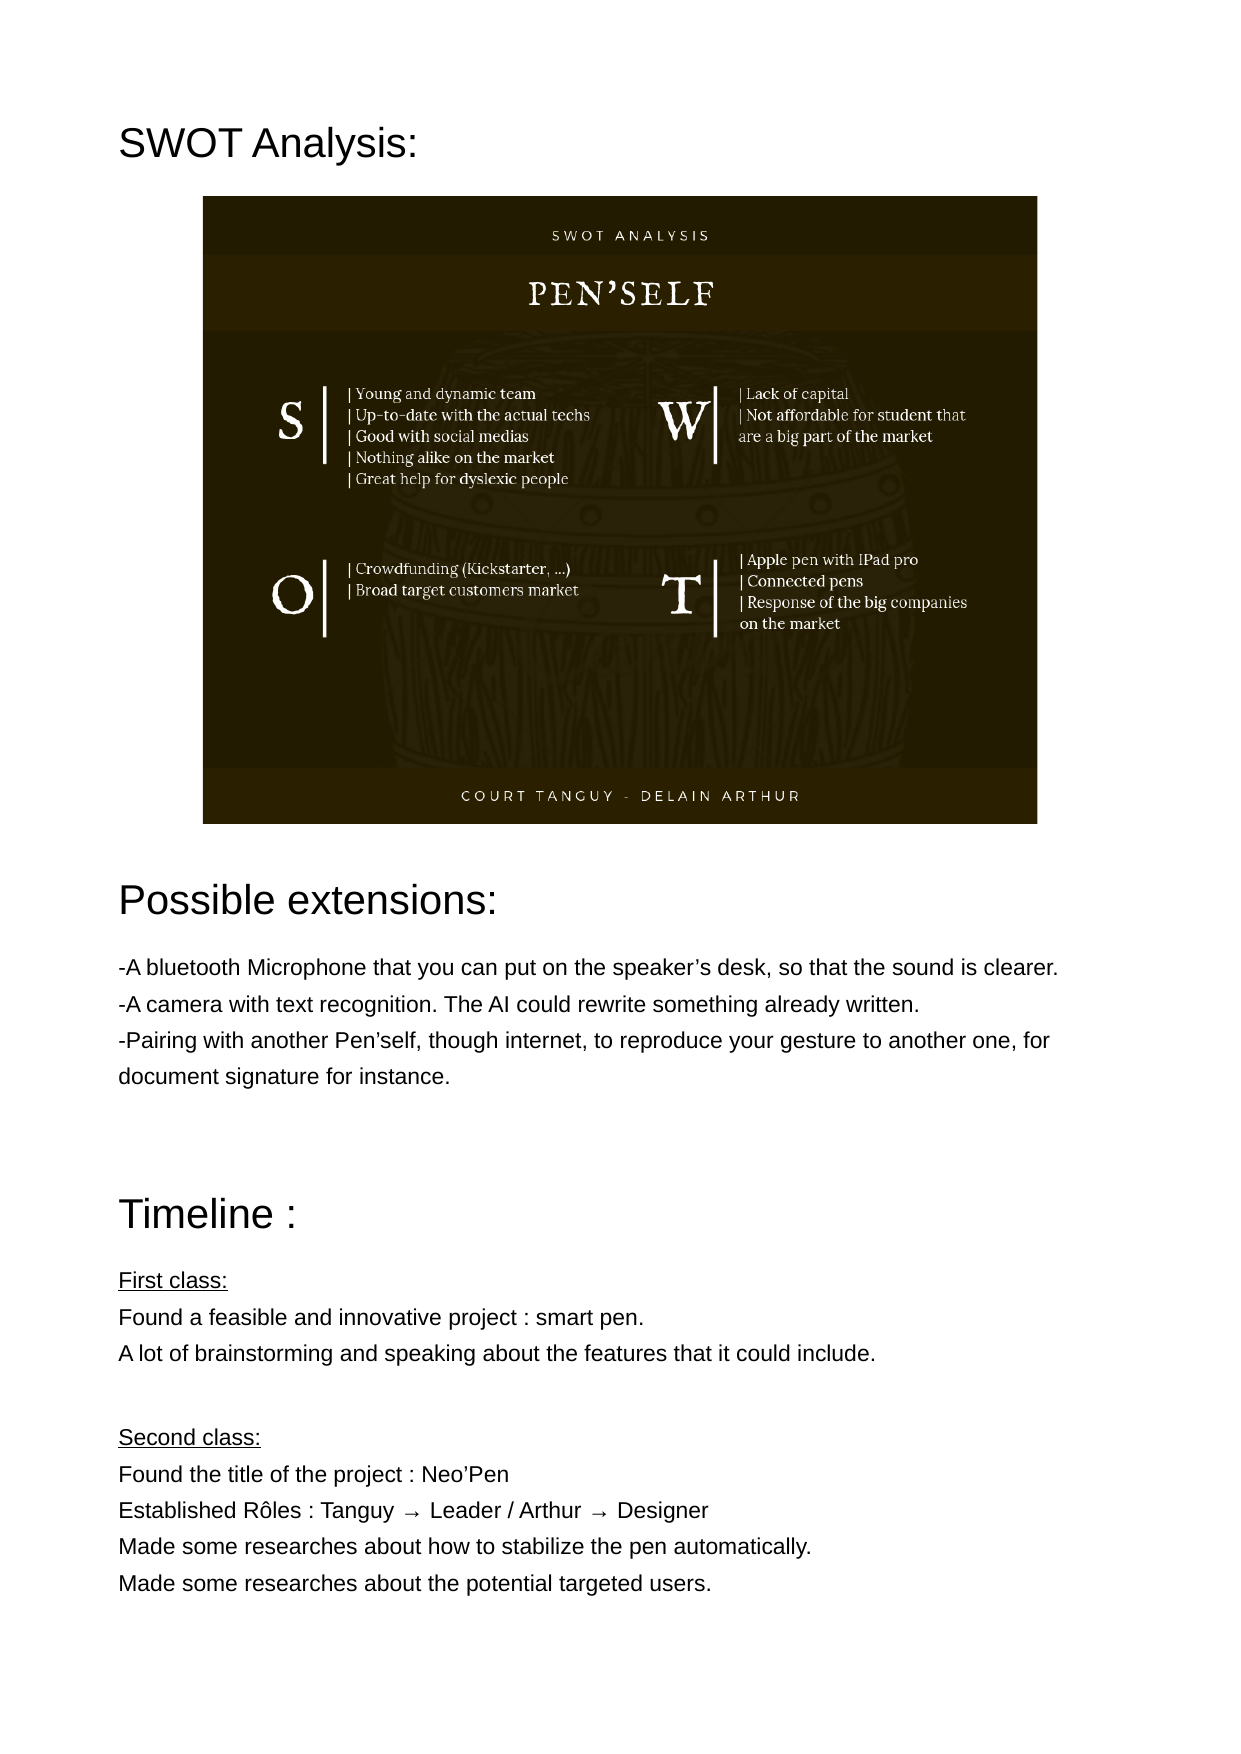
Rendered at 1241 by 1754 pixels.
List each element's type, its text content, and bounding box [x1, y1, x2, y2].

subtitle Possible extensions: [118, 876, 1122, 924]
subtitle Timeline : [118, 1189, 1122, 1237]
text Second class: [118, 1424, 1122, 1451]
text Made some researches about how to stabilize the pen automatically. [118, 1533, 1122, 1559]
text Found a feasible and innovative project : smart pen. [118, 1304, 1122, 1330]
text Found the title of the project : Neo’Pen [118, 1461, 1122, 1487]
text Established Rôles : Tanguy → Leader / Arthur → Designer [118, 1497, 1122, 1523]
text Made some researches about the potential targeted users. [118, 1569, 1122, 1596]
text A lot of brainstorming and speaking about the features that it could include. [118, 1340, 1122, 1367]
text First class: [118, 1267, 1122, 1294]
subtitle SWOT Analysis: [118, 118, 1122, 166]
text -A camera with text recognition. The AI could rewrite something already written. [118, 991, 1122, 1017]
text -A bluetooth Microphone that you can put on the speaker’s desk, so that the sound is clearer. [118, 954, 1122, 981]
picture [202, 196, 1038, 824]
text -Pairing with another Pen’self, though internet, to reproduce your gesture to another one, for document signature for instance. [118, 1027, 1122, 1090]
